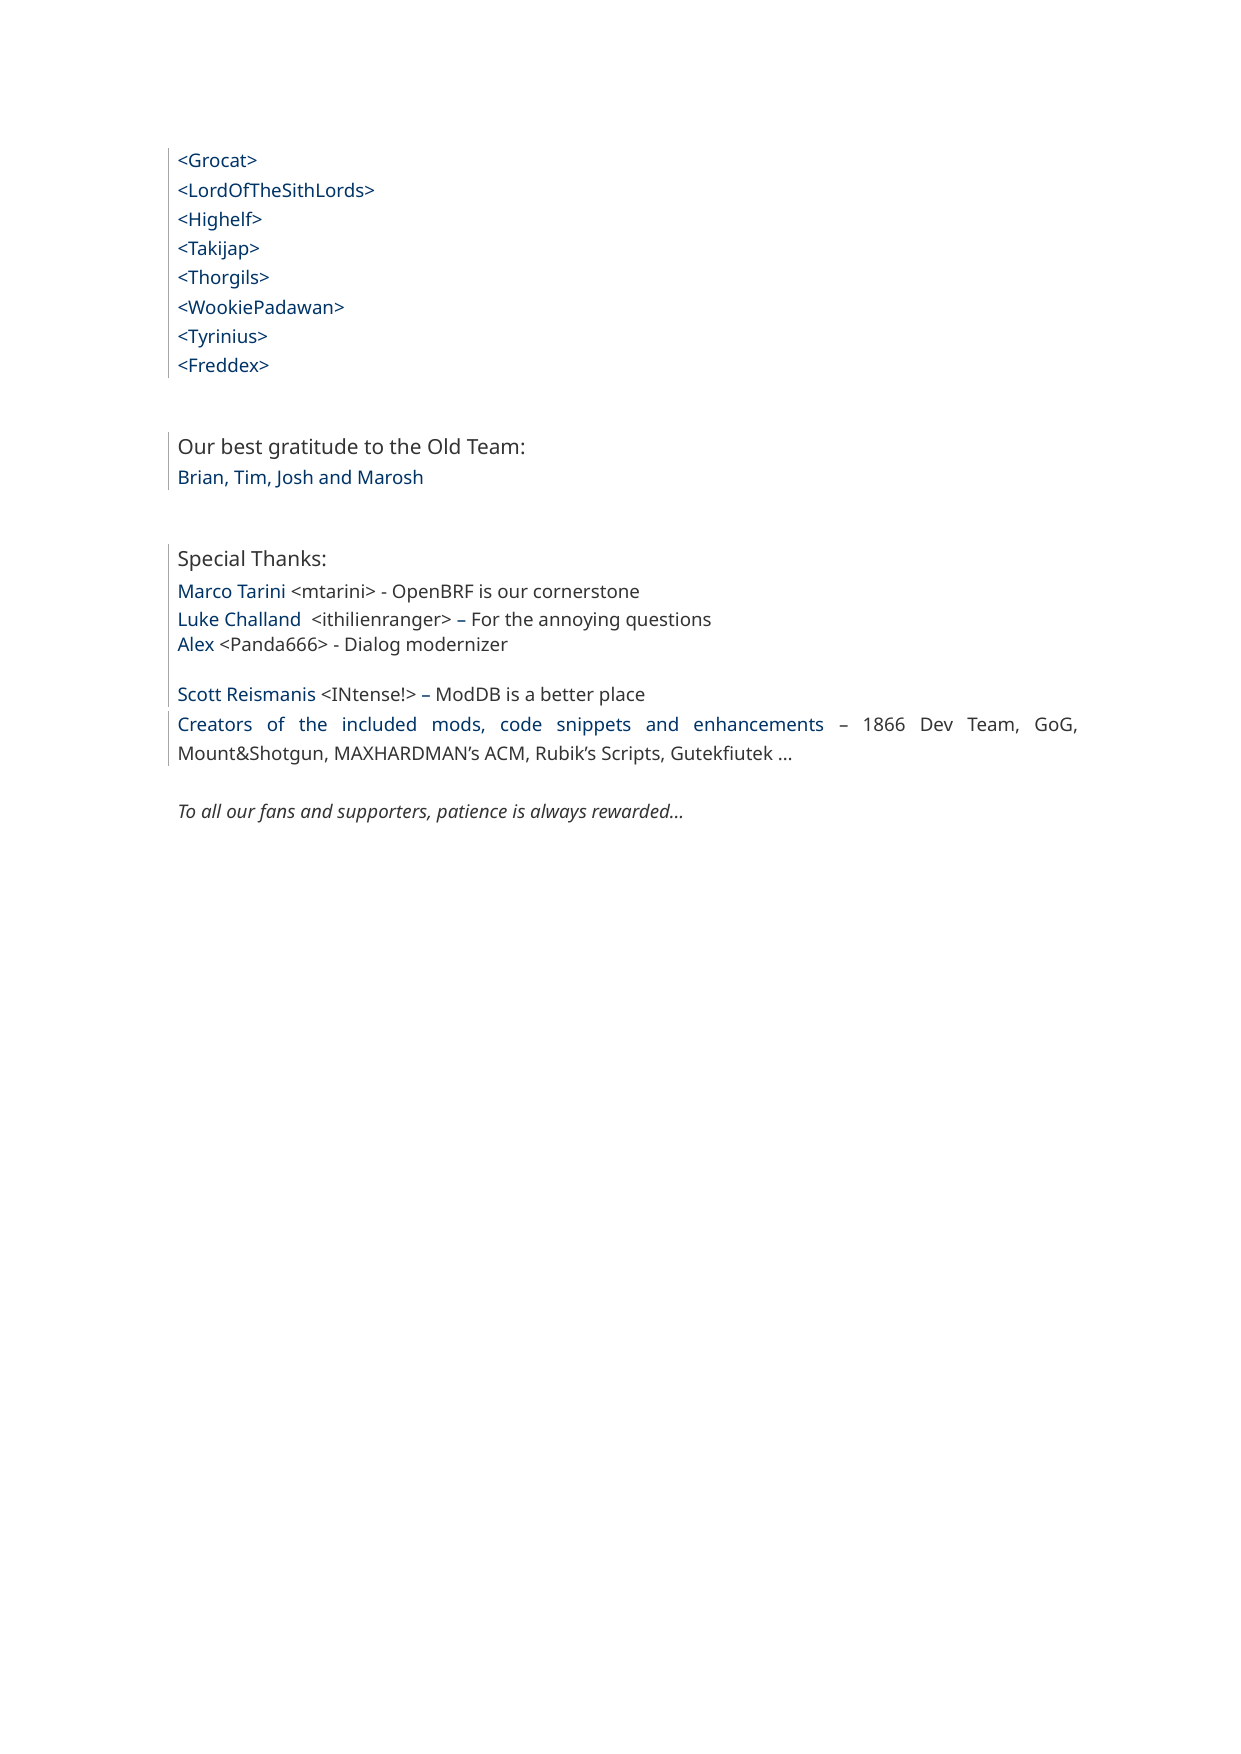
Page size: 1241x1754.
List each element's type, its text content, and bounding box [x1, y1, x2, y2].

text <Thorgils> [169, 265, 1063, 290]
text <Grocat> [177, 148, 1063, 173]
text <LordOfTheSithLords> [169, 177, 1063, 202]
text Luke Challand <ithilienranger> – For the annoying questions [177, 604, 1063, 631]
text To all our fans and supporters, patience is always rewarded… [177, 799, 1063, 824]
text Our best gratitude to the Old Team: [169, 432, 1063, 460]
text Alex <Panda666> - Dialog modernizer [177, 631, 1063, 657]
text <Highelf> [169, 206, 1063, 232]
text Marco Tarini <mtarini> - OpenBRF is our cornerstone [169, 576, 1063, 604]
text <WookiePadawan> [169, 294, 1063, 319]
text Scott Reismanis <INtense!> – ModDB is a better place [169, 682, 1063, 707]
text <Takijap> [169, 235, 1063, 261]
text Creators of the included mods, code snippets and enhancements – 1866 Dev Team, GoG, Mount&Shotgun, MAXHARDMAN’s ACM, Rubik’s Scripts, Gutekfiutek … [169, 711, 1078, 766]
text Brian, Tim, Josh and Marosh [169, 464, 1063, 490]
text Special Thanks: [169, 544, 1063, 572]
text <Freddex> [169, 352, 1063, 378]
text <Tyrinius> [169, 323, 1063, 349]
